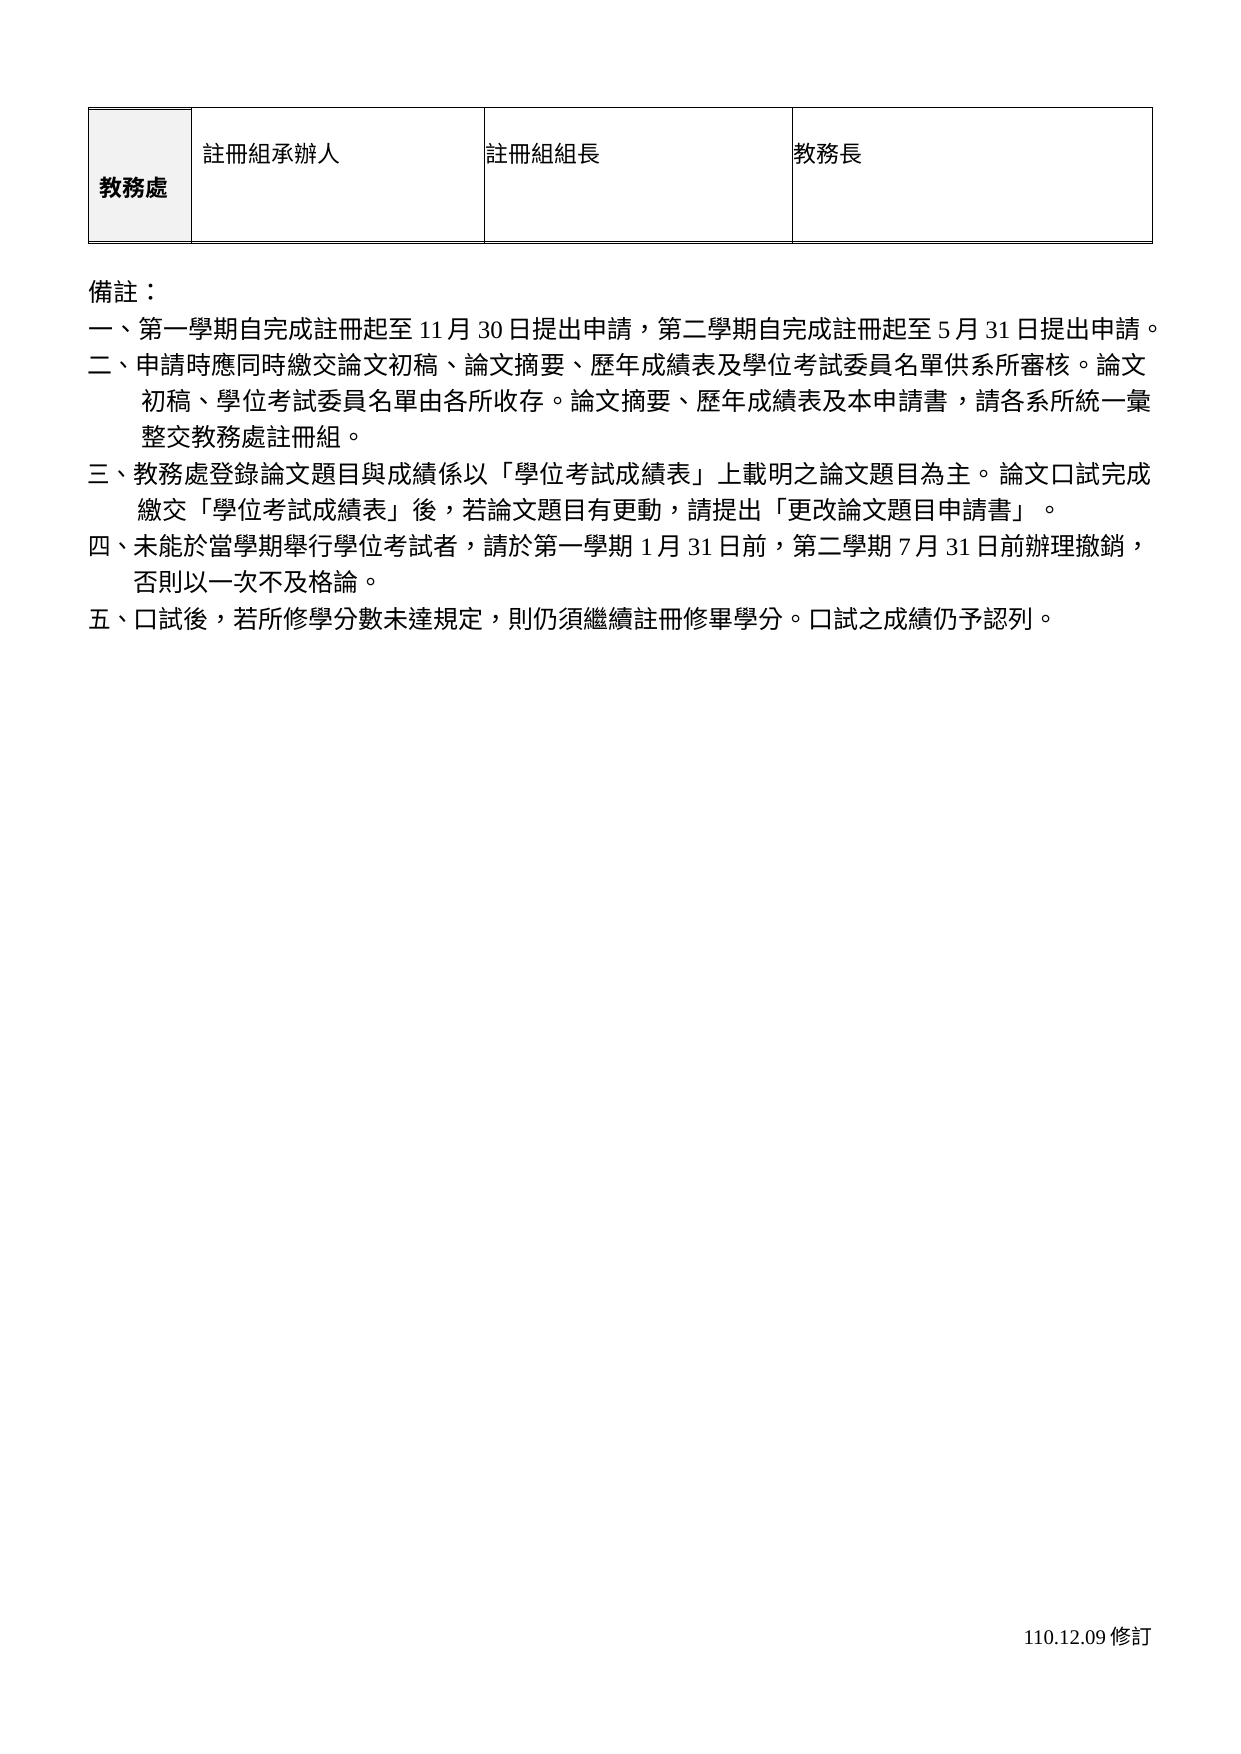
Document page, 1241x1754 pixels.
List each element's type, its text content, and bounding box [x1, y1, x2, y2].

text 備註： [89, 273, 1152, 309]
table_cell 教務處 [89, 110, 191, 241]
table_cell 註冊組承辦人 [192, 108, 484, 241]
text 三、教務處登錄論文題目與成績係以「學位考試成績表」上載明之論文題目為主。論文口試完成繳交「學位考試成績表」後，若論文題目有更動，請提出「更改論文題目申請書」。 [87, 454, 1152, 527]
text 一、第一學期自完成註冊起至11月30日提出申請，第二學期自完成註冊起至5月31日提出申請。 [89, 309, 1152, 345]
text 五、口試後，若所修學分數未達規定，則仍須繼續註冊修畢學分。口試之成績仍予認列。 [89, 599, 1152, 635]
text 四、未能於當學期舉行學位考試者，請於第一學期1月31日前，第二學期7月31日前辦理撤銷，否則以一次不及格論。 [89, 527, 1152, 599]
table_cell 註冊組組長 [485, 108, 792, 241]
table_cell 教務長 [793, 108, 1152, 241]
text 二、申請時應同時繳交論文初稿、論文摘要、歷年成績表及學位考試委員名單供系所審核。論文初稿、學位考試委員名單由各所收存。論文摘要、歷年成績表及本申請書，請各系所統一彙整交教務處註冊組。 [87, 345, 1152, 454]
